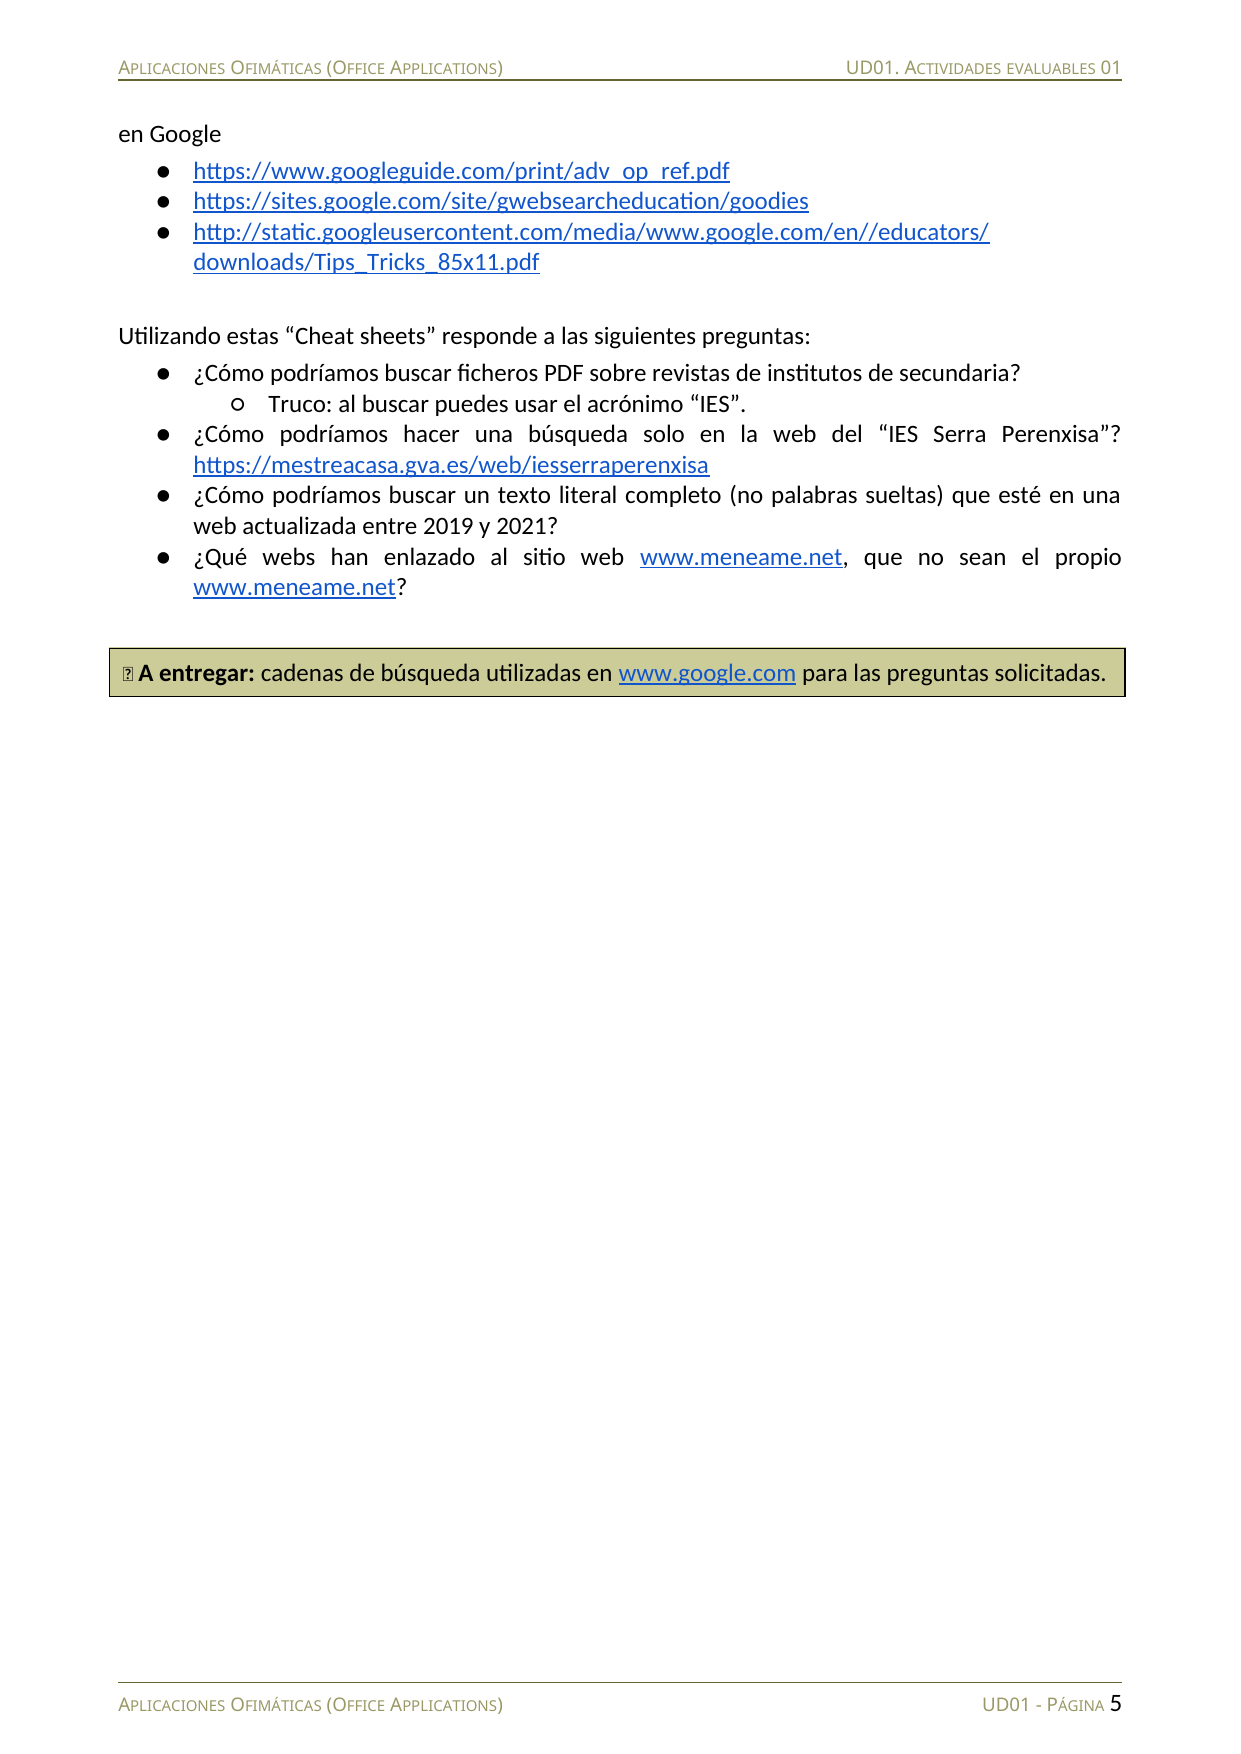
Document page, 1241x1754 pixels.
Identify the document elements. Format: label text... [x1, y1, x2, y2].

list Truco: al buscar puedes usar el acrónimo “IES”. [231, 388, 1122, 418]
list https://www.googleguide.com/print/adv_op_ref.pdf [156, 155, 1122, 186]
list ¿Cómo podríamos buscar un texto literal completo (no palabras sueltas) que esté en una web actualizada entre 2019 y 2021? [156, 479, 1122, 541]
list ¿Cómo podríamos hacer una búsqueda solo en la web del “IES Serra Perenxisa”? https://mestreacasa.gva.es/web/iesserraperenxisa [156, 418, 1122, 479]
text Utilizando estas “Cheat sheets” responde a las siguientes preguntas: [118, 321, 1122, 351]
text en Google [118, 118, 1122, 148]
text 📕 A entregar: cadenas de búsqueda utilizadas en www.google.com para las preguntas solicitadas. [110, 649, 1124, 696]
list ¿Cómo podríamos buscar ficheros PDF sobre revistas de institutos de secundaria? [156, 357, 1122, 388]
list http://static.googleusercontent.com/media/www.google.com/en//educators/downloads/Tips_Tricks_85x11.pdf [156, 216, 1122, 277]
list ¿Qué webs han enlazado al sitio web www.meneame.net, que no sean el propio www.meneame.net? [156, 541, 1122, 602]
list https://sites.google.com/site/gwebsearcheducation/goodies [156, 186, 1122, 216]
